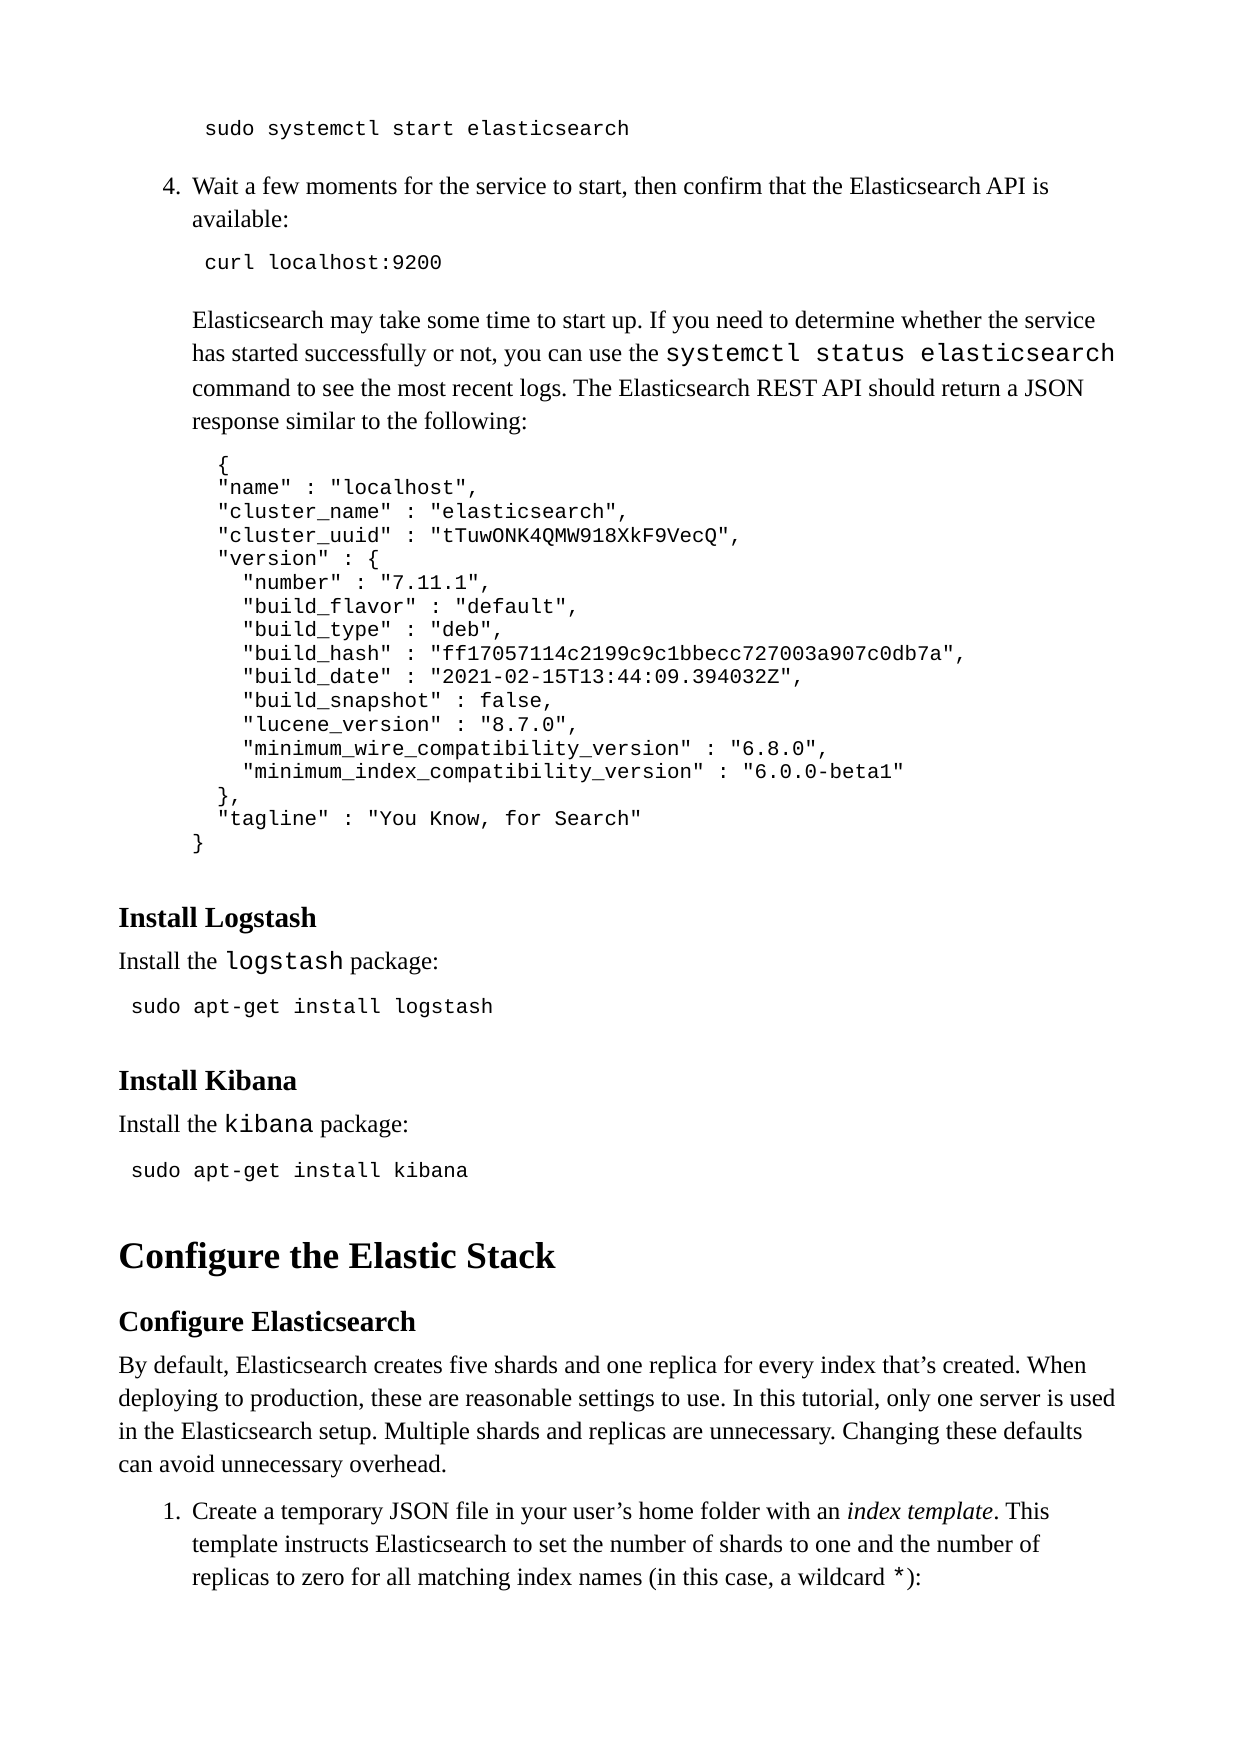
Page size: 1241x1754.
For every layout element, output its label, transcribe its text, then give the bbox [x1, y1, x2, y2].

list "name" : "localhost", [162, 477, 1122, 501]
text sudo apt-get install kibana [118, 1159, 1122, 1183]
list "build_hash" : "ff17057114c2199c9c1bbecc727003a907c0db7a", [162, 643, 1122, 667]
list "build_type" : "deb", [162, 619, 1122, 643]
list "minimum_index_compatibility_version" : "6.0.0-beta1" [162, 761, 1122, 785]
list "version" : { [162, 548, 1122, 572]
list curl localhost:9200 [162, 252, 1122, 276]
text sudo apt-get install logstash [118, 996, 1122, 1019]
list } [162, 832, 1122, 856]
text By default, Elasticsearch creates five shards and one replica for every index that’s created. When deploying to production, these are reasonable settings to use. In this tutorial, only one server is used in the Elasticsearch setup. Multiple shards and replicas are unnecessary. Changing these defaults can avoid unnecessary overhead. [118, 1350, 1122, 1478]
list "minimum_wire_compatibility_version" : "6.8.0", [162, 737, 1122, 761]
list "cluster_uuid" : "tTuwONK4QMW918XkF9VecQ", [162, 525, 1122, 548]
list "lucene_version" : "8.7.0", [162, 714, 1122, 737]
subtitle Configure the Elastic Stack [118, 1233, 1122, 1277]
list sudo systemctl start elasticsearch [162, 118, 1122, 142]
list "number" : "7.11.1", [162, 572, 1122, 596]
list "cluster_name" : "elasticsearch", [162, 501, 1122, 525]
list }, [162, 785, 1122, 808]
list "build_snapshot" : false, [162, 690, 1122, 714]
list { [162, 454, 1122, 477]
list Wait a few moments for the service to start, then confirm that the Elasticsearch API is available: [162, 171, 1122, 233]
list Create a temporary JSON file in your user’s home folder with an index template. This template instructs Elasticsearch to set the number of shards to one and the number of replicas to zero for all matching index names (in this case, a wildcard *): [162, 1496, 1122, 1593]
list "build_date" : "2021-02-15T13:44:09.394032Z", [162, 667, 1122, 690]
subtitle Install Kibana [118, 1063, 1122, 1097]
list "tagline" : "You Know, for Search" [162, 808, 1122, 832]
subtitle Configure Elasticsearch [118, 1304, 1122, 1337]
subtitle Install Logstash [118, 900, 1122, 933]
text Install the kibana package: [118, 1109, 1122, 1140]
list Elasticsearch may take some time to start up. If you need to determine whether the service has started successfully or not, you can use the systemctl status elasticsearch command to see the most recent logs. The Elasticsearch REST API should return a JSON response similar to the following: [162, 305, 1122, 435]
list "build_flavor" : "default", [162, 596, 1122, 619]
text Install the logstash package: [118, 946, 1122, 977]
